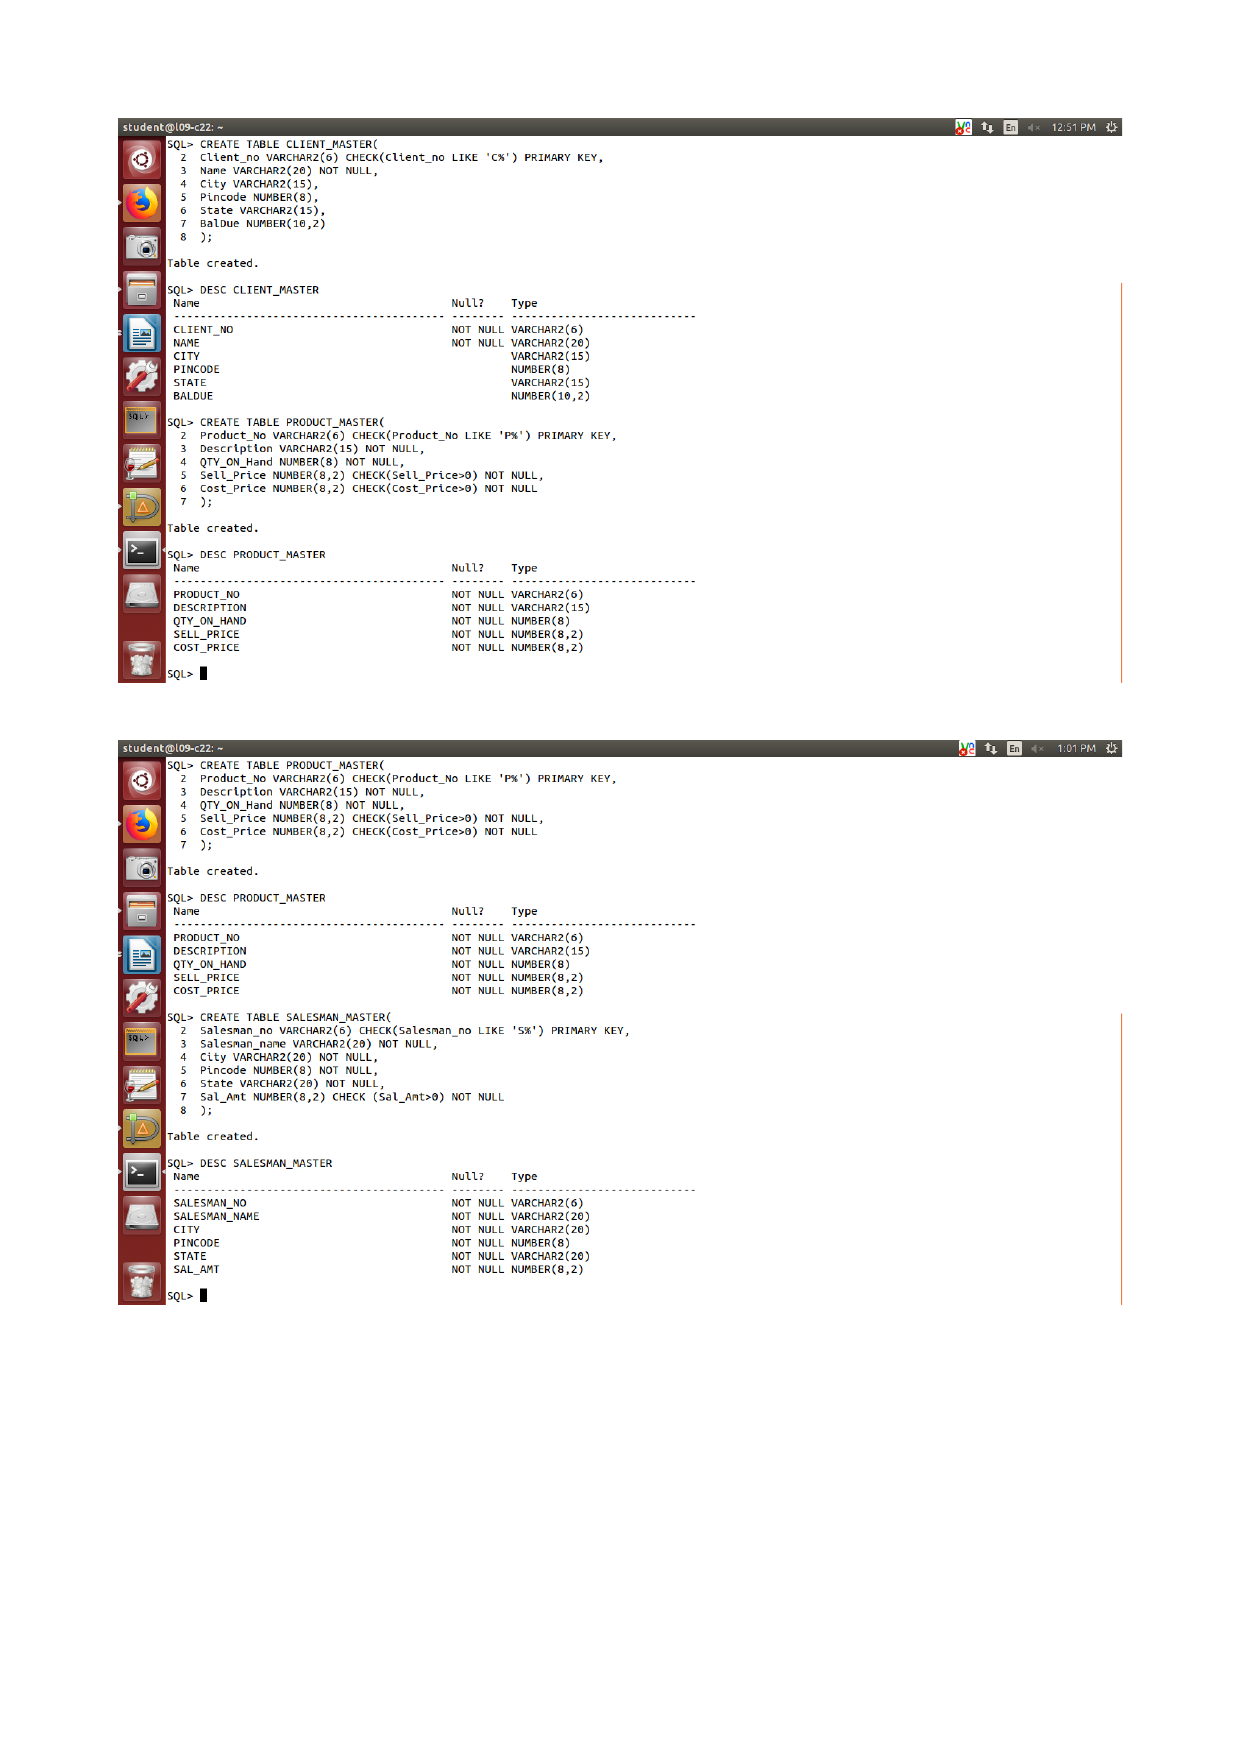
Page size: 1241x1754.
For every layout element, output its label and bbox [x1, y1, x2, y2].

picture [118, 118, 1123, 683]
picture [118, 740, 1123, 1305]
